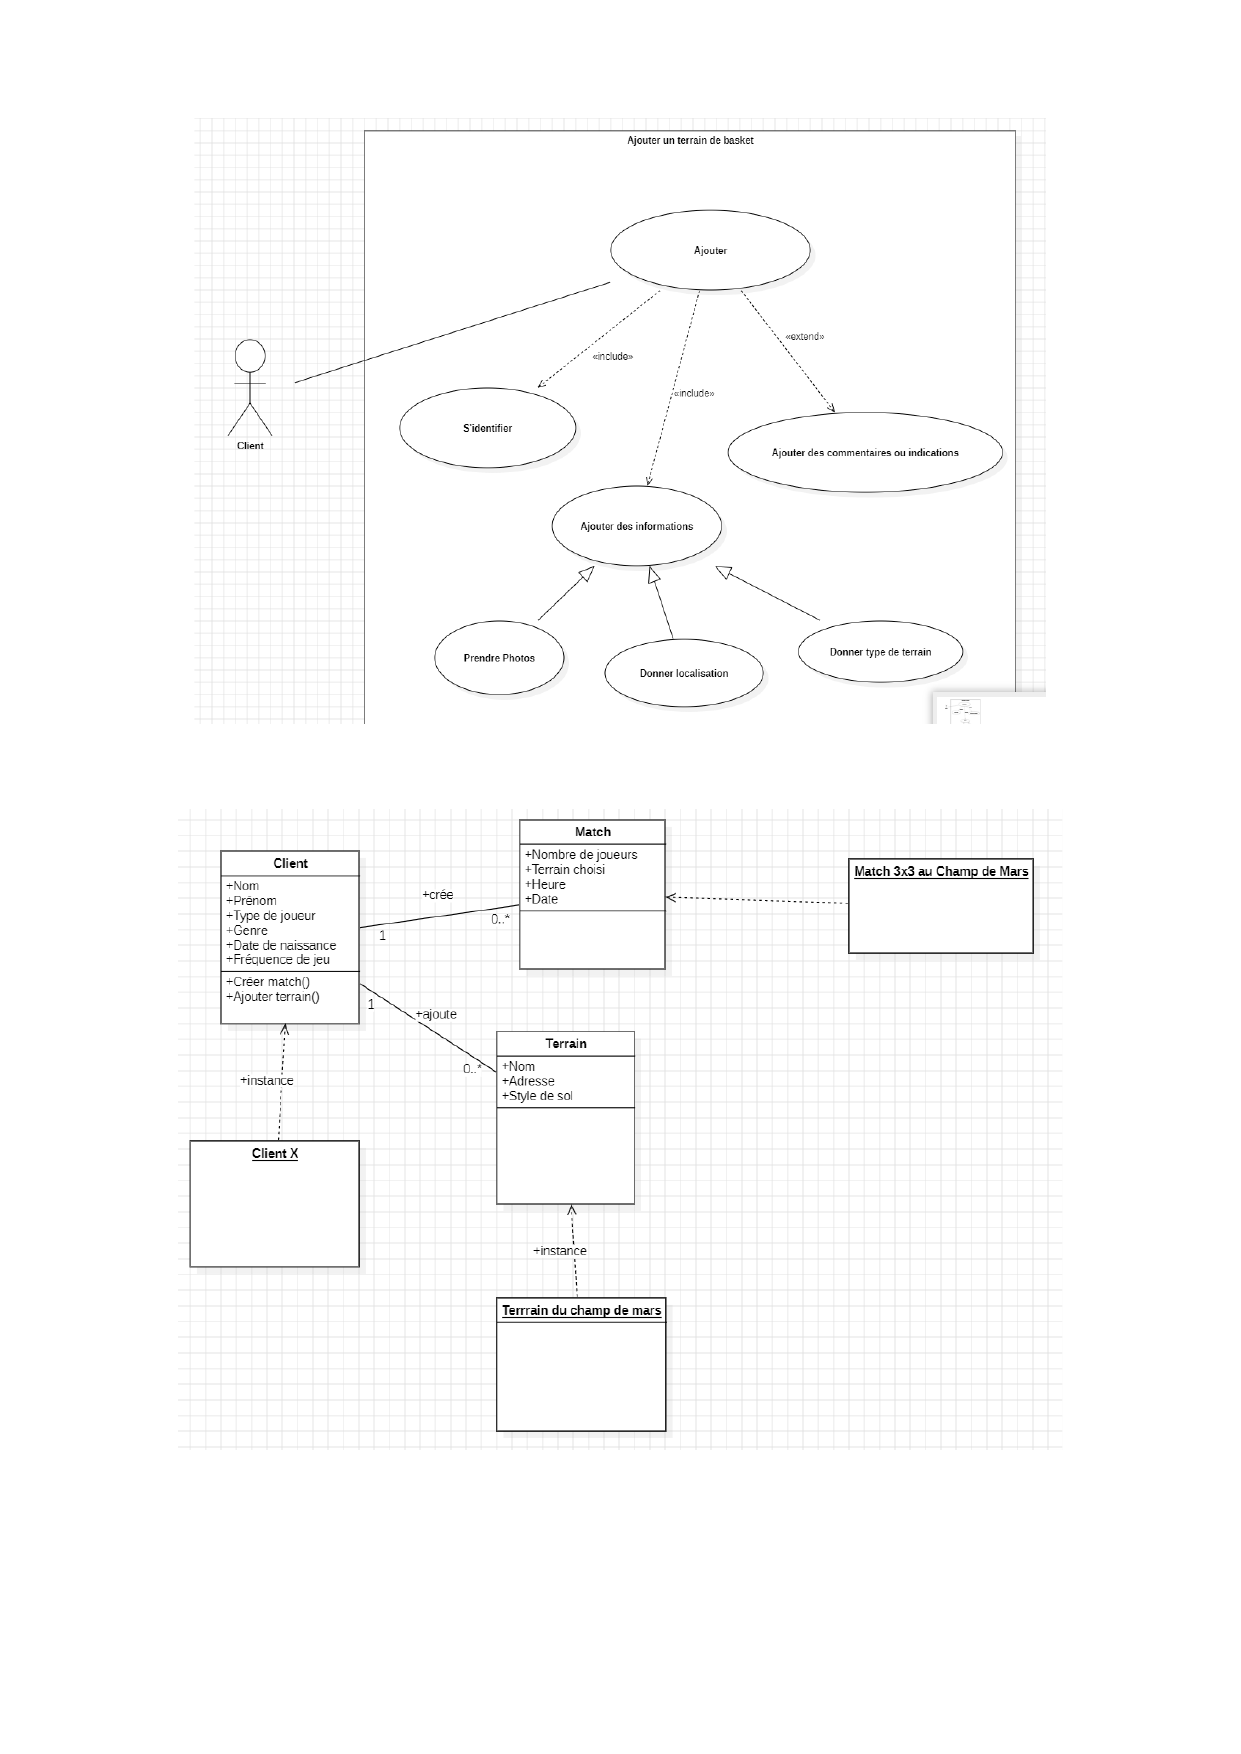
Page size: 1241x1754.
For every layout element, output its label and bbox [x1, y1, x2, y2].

picture [194, 118, 1046, 724]
picture [178, 809, 1063, 1450]
